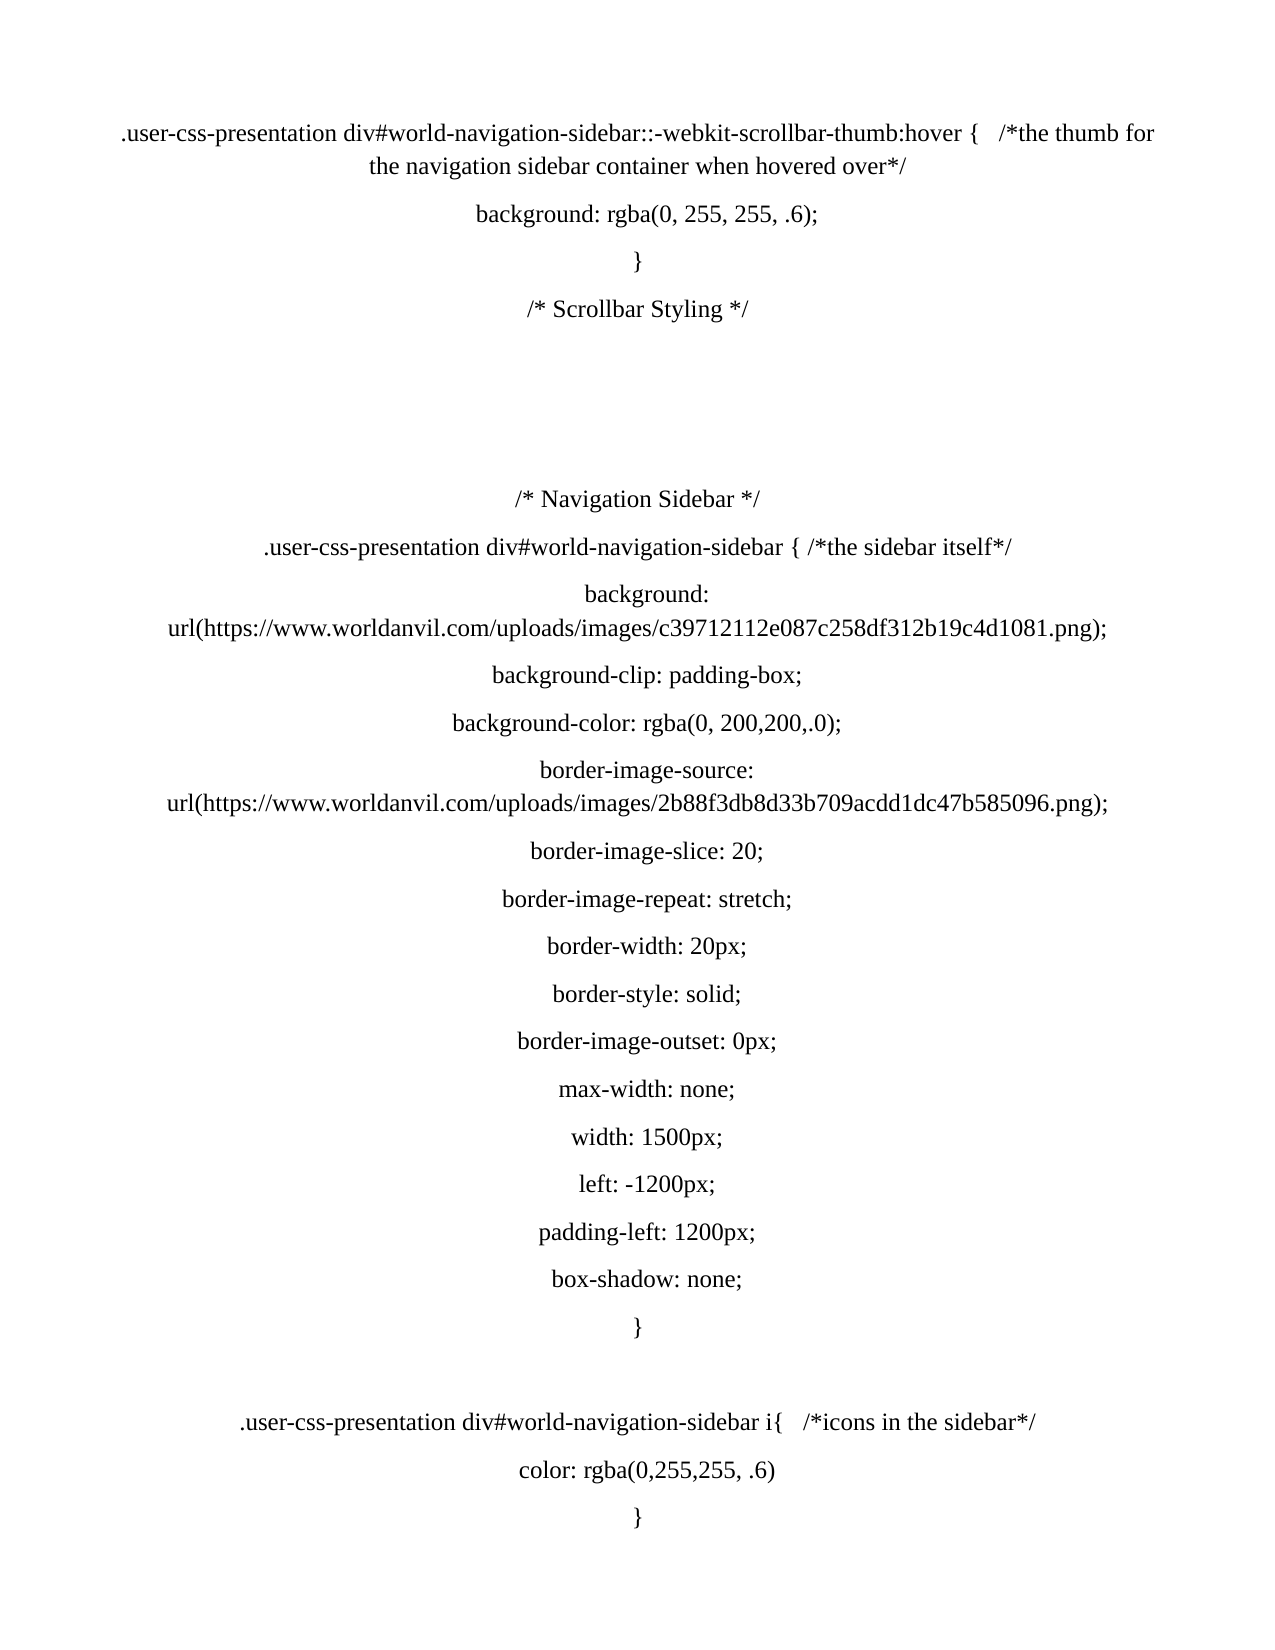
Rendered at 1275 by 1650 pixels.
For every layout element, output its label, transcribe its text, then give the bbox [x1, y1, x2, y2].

text background-color: rgba(0, 200,200,.0); [118, 708, 1157, 737]
text left: -1200px; [118, 1169, 1157, 1198]
text border-image-repeat: stretch; [118, 884, 1157, 912]
text background: url(https://www.worldanvil.com/uploads/images/c39712112e087c258df312b19c4d1081.png); [118, 579, 1157, 641]
text box-shadow: none; [118, 1264, 1157, 1293]
text } [118, 1312, 1157, 1341]
text .user-css-presentation div#world-navigation-sidebar i{ /*icons in the sidebar*/ [118, 1407, 1157, 1436]
text background: rgba(0, 255, 255, .6); [118, 199, 1157, 227]
text padding-left: 1200px; [118, 1217, 1157, 1246]
text border-style: solid; [118, 979, 1157, 1008]
text border-image-slice: 20; [118, 836, 1157, 865]
text color: rgba(0,255,255, .6) [118, 1455, 1157, 1484]
text background-clip: padding-box; [118, 660, 1157, 689]
text /* Navigation Sidebar */ [118, 484, 1157, 513]
text } [118, 1502, 1157, 1531]
text .user-css-presentation div#world-navigation-sidebar::-webkit-scrollbar-thumb:hover { /*the thumb for the navigation sidebar container when hovered over*/ [118, 118, 1157, 180]
text border-image-source: url(https://www.worldanvil.com/uploads/images/2b88f3db8d33b709acdd1dc47b585096.png); [118, 755, 1157, 817]
text max-width: none; [118, 1074, 1157, 1103]
text } [118, 246, 1157, 275]
text .user-css-presentation div#world-navigation-sidebar { /*the sidebar itself*/ [118, 532, 1157, 561]
text /* Scrollbar Styling */ [118, 294, 1157, 323]
text border-image-outset: 0px; [118, 1026, 1157, 1055]
text width: 1500px; [118, 1122, 1157, 1150]
text border-width: 20px; [118, 931, 1157, 960]
